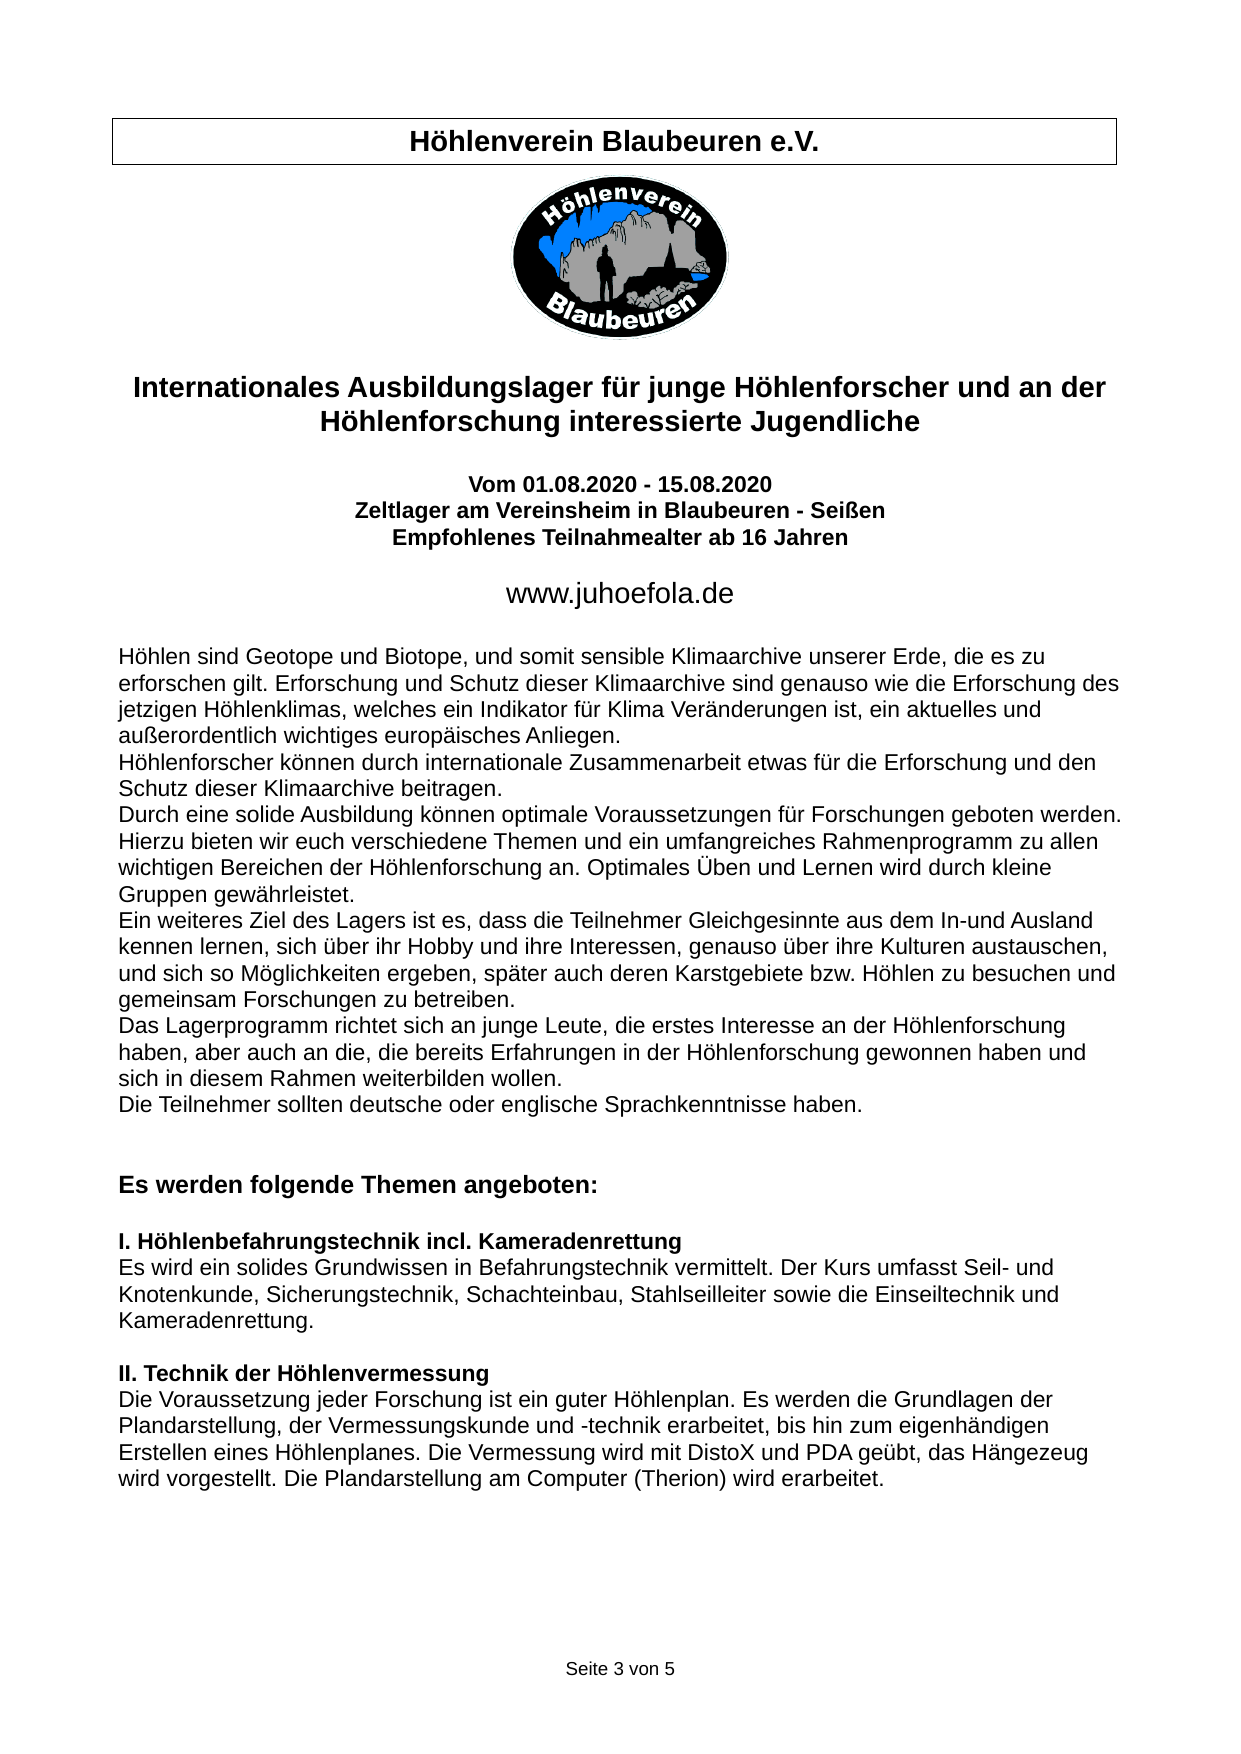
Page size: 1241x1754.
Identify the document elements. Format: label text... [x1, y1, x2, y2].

text Höhlen sind Geotope und Biotope, und somit sensible Klimaarchive unserer Erde, die es zu erforschen gilt. Erforschung und Schutz dieser Klimaarchive sind genauso wie die Erforschung des jetzigen Höhlenklimas, welches ein Indikator für Klima Veränderungen ist, ein aktuelles und außerordentlich wichtiges europäisches Anliegen. [118, 643, 1122, 749]
text Die Voraussetzung jeder Forschung ist ein guter Höhlenplan. Es werden die Grundlagen der Plandarstellung, der Vermessungskunde und -technik erarbeitet, bis hin zum eigenhändigen Erstellen eines Höhlenplanes. Die Vermessung wird mit DistoX und PDA geübt, das Hängezeug wird vorgestellt. Die Plandarstellung am Computer (Therion) wird erarbeitet. [118, 1386, 1122, 1491]
text Hierzu bieten wir euch verschiedene Themen und ein umfangreiches Rahmenprogramm zu allen wichtigen Bereichen der Höhlenforschung an. Optimales Üben und Lernen wird durch kleine Gruppen gewährleistet. [118, 828, 1122, 907]
text Ein weiteres Ziel des Lagers ist es, dass die Teilnehmer Gleichgesinnte aus dem In-und Ausland kennen lernen, sich über ihr Hobby und ihre Interessen, genauso über ihre Kulturen austauschen, und sich so Möglichkeiten ergeben, später auch deren Karstgebiete bzw. Höhlen zu besuchen und gemeinsam Forschungen zu betreiben. [118, 907, 1122, 1012]
text Zeltlager am Vereinsheim in Blaubeuren - Seißen [118, 497, 1122, 523]
picture [509, 173, 730, 341]
text Internationales Ausbildungslager für junge Höhlenforscher und an der Höhlenforschung interessierte Jugendliche [118, 370, 1122, 437]
text Vom 01.08.2020 - 15.08.2020 [118, 471, 1122, 497]
text Empfohlenes Teilnahmealter ab 16 Jahren [118, 523, 1122, 550]
text Es werden folgende Themen angeboten: [118, 1170, 1122, 1199]
text Das Lagerprogramm richtet sich an junge Leute, die erstes Interesse an der Höhlenforschung haben, aber auch an die, die bereits Erfahrungen in der Höhlenforschung gewonnen haben und sich in diesem Rahmen weiterbilden wollen. [118, 1012, 1122, 1091]
text Durch eine solide Ausbildung können optimale Voraussetzungen für Forschungen geboten werden. [118, 801, 1122, 828]
text II. Technik der Höhlenvermessung [118, 1360, 1122, 1386]
table_header Höhlenverein Blaubeuren e.V. [113, 119, 1116, 164]
text Es wird ein solides Grundwissen in Befahrungstechnik vermittelt. Der Kurs umfasst Seil- und Knotenkunde, Sicherungstechnik, Schachteinbau, Stahlseilleiter sowie die Einseiltechnik und Kameradenrettung. [118, 1254, 1122, 1333]
text Höhlenforscher können durch internationale Zusammenarbeit etwas für die Erforschung und den Schutz dieser Klimaarchive beitragen. [118, 749, 1122, 801]
text I. Höhlenbefahrungstechnik incl. Kameradenrettung [118, 1228, 1122, 1254]
text Die Teilnehmer sollten deutsche oder englische Sprachkenntnisse haben. [118, 1091, 1122, 1118]
text www.juhoefola.de [118, 576, 1122, 610]
